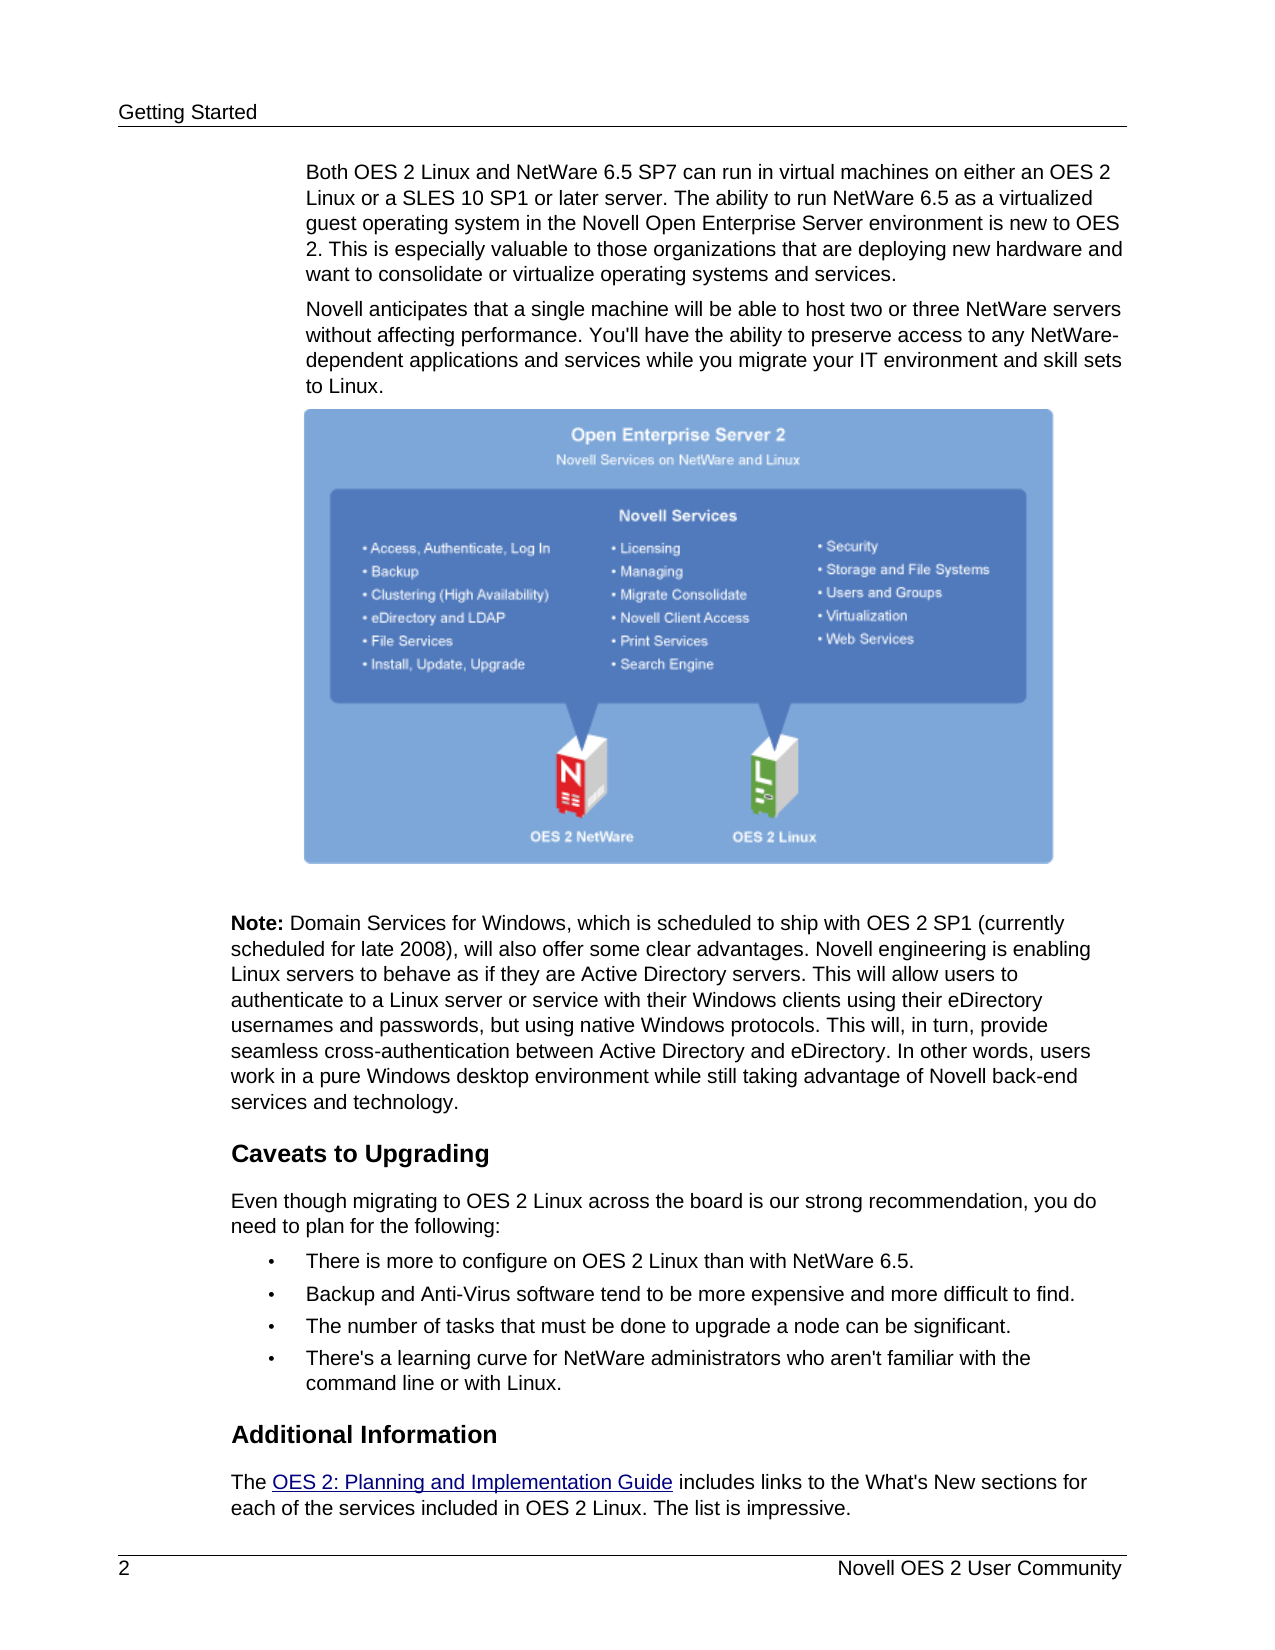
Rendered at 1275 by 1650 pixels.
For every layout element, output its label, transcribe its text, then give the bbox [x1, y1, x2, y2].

list There's a learning curve for NetWare administrators who aren't familiar with the command line or with Linux. [268, 1346, 1127, 1395]
list There is more to configure on OES 2 Linux than with NetWare 6.5. [268, 1250, 1127, 1273]
picture [303, 409, 1054, 864]
list The number of tasks that must be done to upgrade a node can be significant. [268, 1314, 1127, 1338]
text Note: Domain Services for Windows, which is scheduled to ship with OES 2 SP1 (currently scheduled for late 2008), will also offer some clear advantages. Novell engineering is enabling Linux servers to behave as if they are Active Directory servers. This will allow users to authenticate to a Linux server or service with their Windows clients using their eDirectory usernames and passwords, but using native Windows protocols. This will, in turn, provide seamless cross-authentication between Active Directory and eDirectory. In other words, users work in a pure Windows desktop environment while still taking advantage of Novell back-end services and technology. [231, 912, 1127, 1114]
subtitle Caveats to Upgrading [231, 1139, 1127, 1167]
subtitle Additional Information [231, 1421, 1127, 1449]
text Both OES 2 Linux and NetWare 6.5 SP7 can run in virtual machines on either an OES 2 Linux or a SLES 10 SP1 or later server. The ability to run NetWare 6.5 as a virtualized guest operating system in the Novell Open Enterprise Server environment is new to OES 2. This is especially valuable to those organizations that are deploying new hardware and want to consolidate or virtualize operating systems and services. [306, 161, 1127, 286]
text The OES 2: Planning and Implementation Guide includes links to the What's New sections for each of the services included in OES 2 Linux. The list is impressive. [231, 1471, 1127, 1520]
list Backup and Anti-Virus software tend to be more expensive and more difficult to find. [268, 1282, 1127, 1306]
text Novell anticipates that a single machine will be able to host two or three NetWare servers without affecting performance. You'll have the ability to preserve access to any NetWare-dependent applications and services while you migrate your IT environment and skill sets to Linux. [306, 298, 1127, 397]
text Even though migrating to OES 2 Linux across the board is our strong recommendation, you do need to plan for the following: [231, 1190, 1127, 1238]
